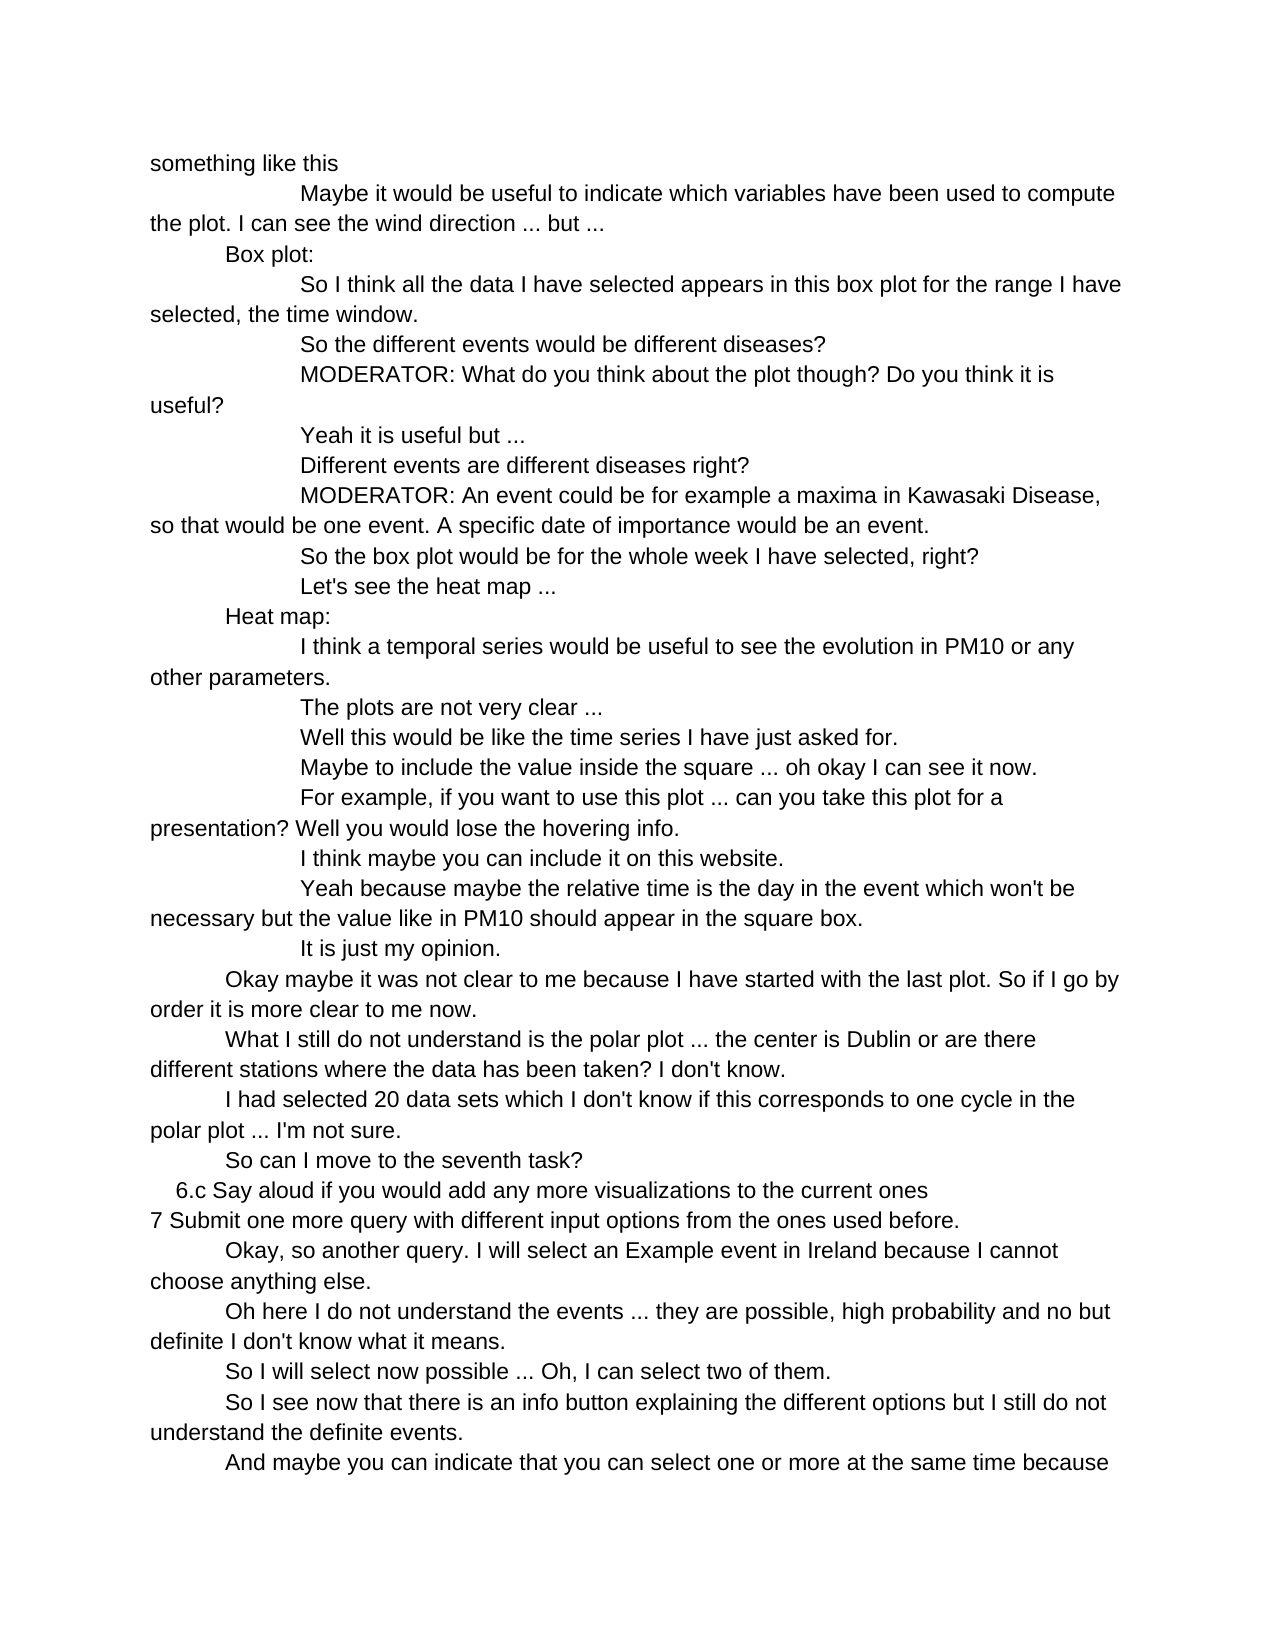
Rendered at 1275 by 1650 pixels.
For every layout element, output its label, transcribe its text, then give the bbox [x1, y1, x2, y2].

text So can I move to the seventh task? [150, 1147, 1125, 1173]
text Box plot: [150, 241, 1125, 267]
text Yeah because maybe the relative time is the day in the event which won't be necessary but the value like in PM10 should appear in the square box. [150, 875, 1125, 932]
text It is just my opinion. [150, 935, 1125, 962]
text something like this [150, 150, 1125, 176]
text Yeah it is useful but ... [150, 422, 1125, 448]
text 7 Submit one more query with different input options from the ones used before. [150, 1207, 1125, 1234]
text Let's see the heat map ... [150, 573, 1125, 599]
text Okay maybe it was not clear to me because I have started with the last plot. So if I go by order it is more clear to me now. [150, 966, 1125, 1022]
text So I see now that there is an info button explaining the different options but I still do not understand the definite events. [150, 1388, 1125, 1445]
text The plots are not very clear ... [150, 694, 1125, 720]
text Okay, so another query. I will select an Example event in Ireland because I cannot choose anything else. [150, 1237, 1125, 1294]
text MODERATOR: An event could be for example a maxima in Kawasaki Disease, so that would be one event. A specific date of importance would be an event. [150, 482, 1125, 539]
text So the different events would be different diseases? [150, 331, 1125, 358]
text And maybe you can indicate that you can select one or more at the same time because [150, 1449, 1125, 1475]
text For example, if you want to use this plot ... can you take this plot for a presentation? Well you would lose the hovering info. [150, 784, 1125, 841]
text MODERATOR: What do you think about the plot though? Do you think it is useful? [150, 361, 1125, 418]
text I think maybe you can include it on this website. [150, 845, 1125, 871]
text I had selected 20 data sets which I don't know if this corresponds to one cycle in the polar plot ... I'm not sure. [150, 1086, 1125, 1143]
text Different events are different diseases right? [150, 452, 1125, 478]
text I think a temporal series would be useful to see the evolution in PM10 or any other parameters. [150, 633, 1125, 690]
text Oh here I do not understand the events ... they are possible, high probability and no but definite I don't know what it means. [150, 1298, 1125, 1354]
text Well this would be like the time series I have just asked for. [150, 724, 1125, 750]
text Maybe it would be useful to indicate which variables have been used to compute the plot. I can see the wind direction ... but ... [150, 180, 1125, 237]
text What I still do not understand is the polar plot ... the center is Dublin or are there different stations where the data has been taken? I don't know. [150, 1026, 1125, 1083]
text So I will select now possible ... Oh, I can select two of them. [150, 1358, 1125, 1385]
text So the box plot would be for the whole week I have selected, right? [150, 543, 1125, 569]
text Maybe to include the value inside the square ... oh okay I can see it now. [150, 754, 1125, 781]
text So I think all the data I have selected appears in this box plot for the range I have selected, the time window. [150, 271, 1125, 327]
text Heat map: [150, 603, 1125, 629]
text 6.c Say aloud if you would add any more visualizations to the current ones [150, 1177, 1125, 1203]
